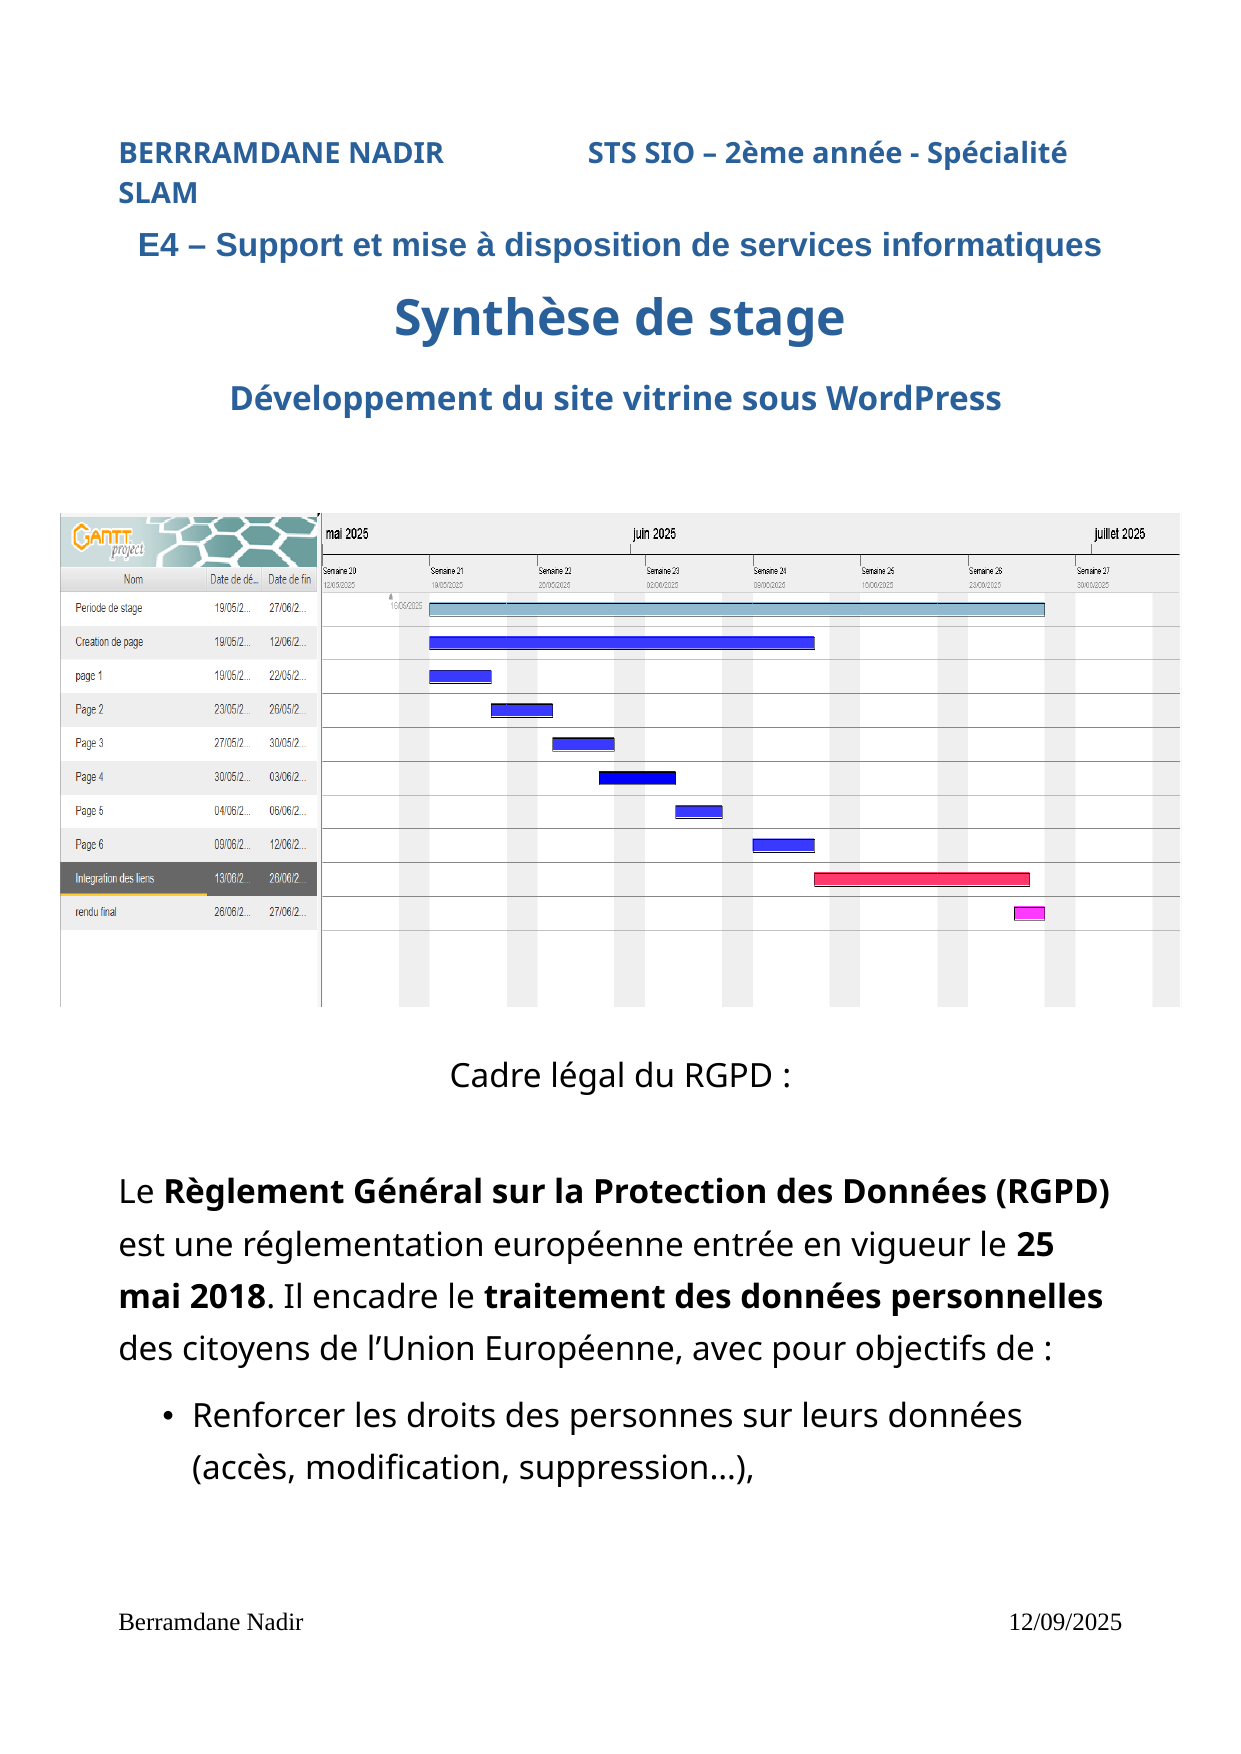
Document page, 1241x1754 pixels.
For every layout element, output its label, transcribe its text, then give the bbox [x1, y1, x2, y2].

text Le Règlement Général sur la Protection des Données (RGPD) est une réglementation européenne entrée en vigueur le 25 mai 2018. Il encadre le traitement des données personnelles des citoyens de l’Union Européenne, avec pour objectifs de : [118, 1168, 1122, 1370]
picture [59, 513, 1182, 1007]
text Cadre légal du RGPD : [118, 1007, 1122, 1097]
list Renforcer les droits des personnes sur leurs données (accès, modification, suppression…), [162, 1392, 1122, 1489]
text [118, 449, 1122, 513]
